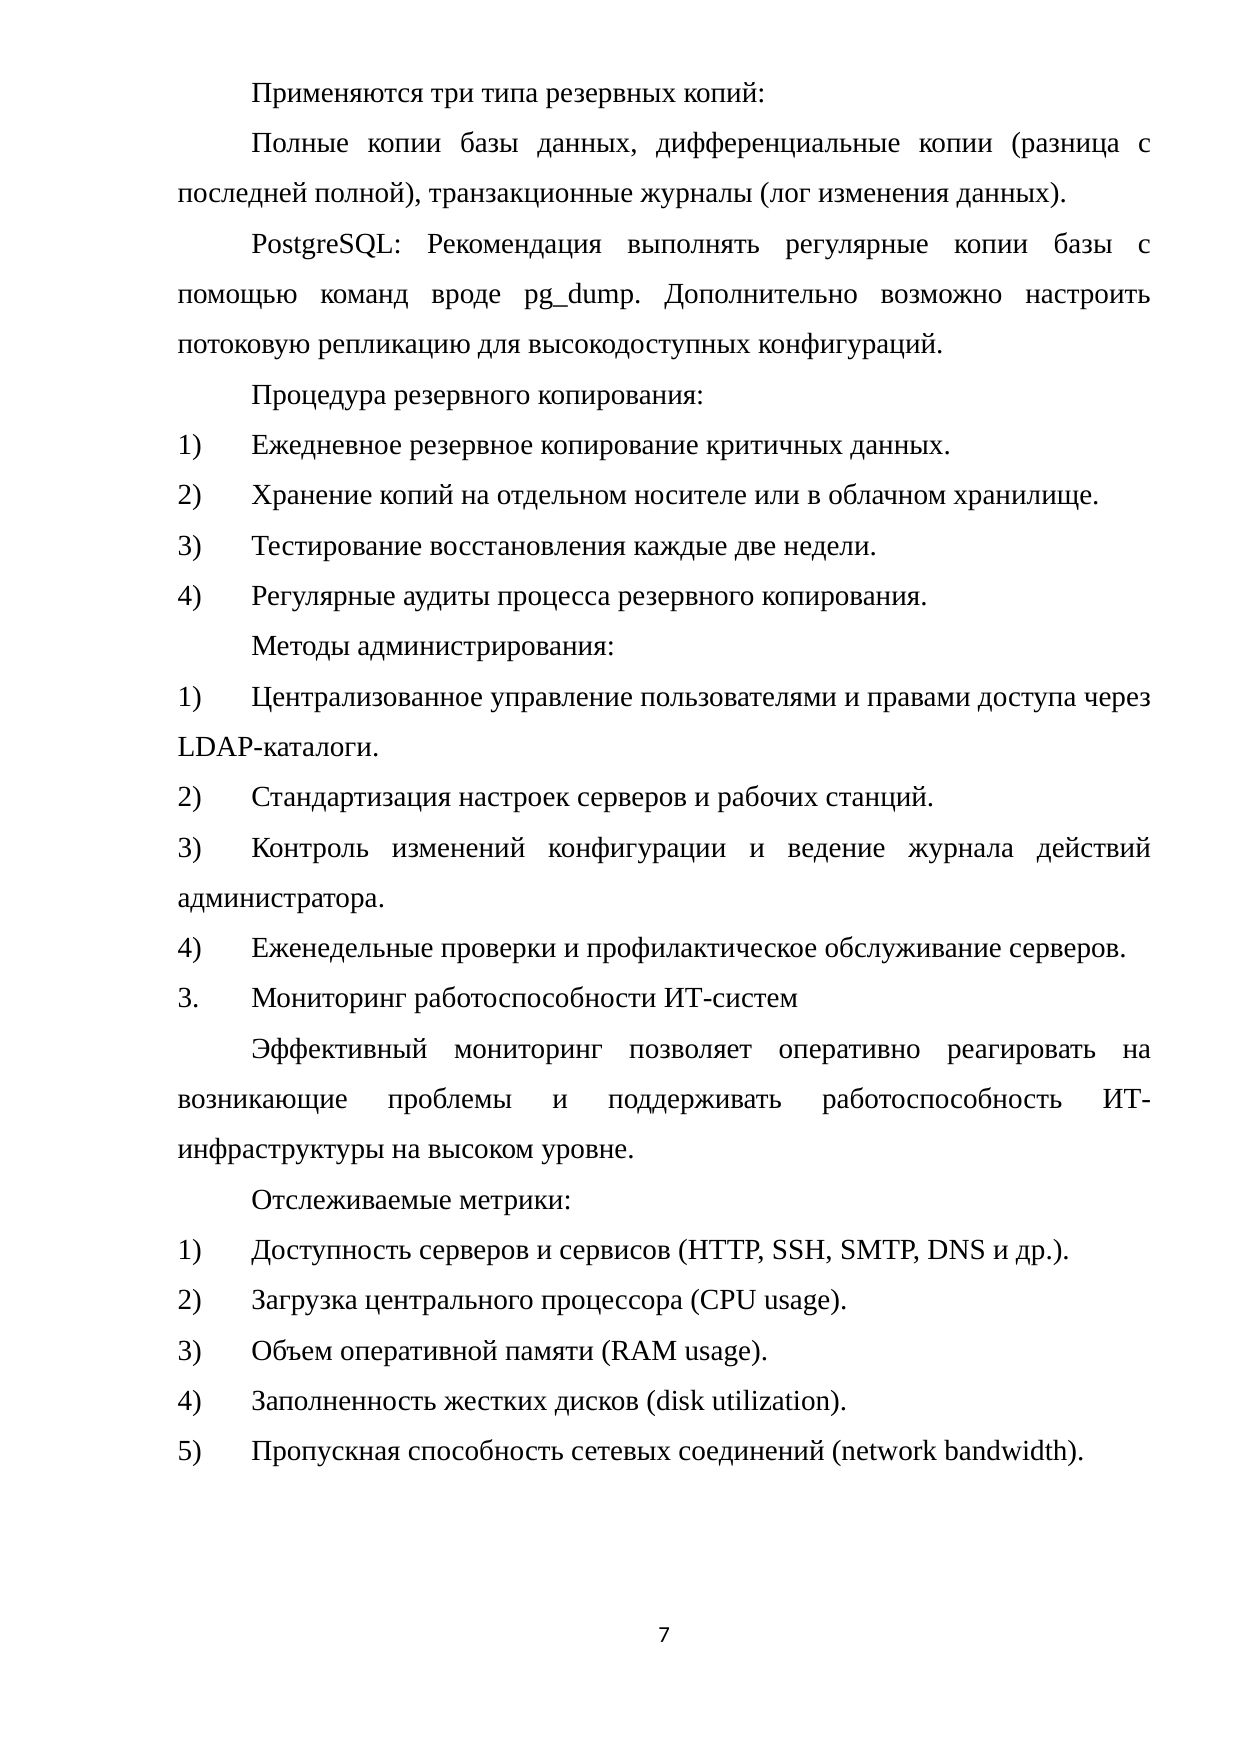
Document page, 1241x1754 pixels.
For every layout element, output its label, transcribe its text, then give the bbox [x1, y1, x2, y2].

text Процедура резервного копирования: [177, 377, 1152, 410]
text Методы администрирования: [177, 628, 1152, 662]
list Еженедельные проверки и профилактическое обслуживание серверов. [177, 930, 1152, 964]
text 2) Хранение копий на отдельном носителе или в облачном хранилище. [177, 477, 1152, 511]
list Доступность серверов и сервисов (HTTP, SSH, SMTP, DNS и др.). [177, 1232, 1152, 1266]
list Пропускная способность сетевых соединений (network bandwidth). [177, 1433, 1152, 1467]
text 3) Тестирование восстановления каждые две недели. [177, 528, 1152, 561]
text 3. Мониторинг работоспособности ИТ-систем [177, 981, 1152, 1014]
list Стандартизация настроек серверов и рабочих станций. [177, 779, 1152, 813]
text 1) Ежедневное резервное копирование критичных данных. [177, 427, 1152, 461]
text Эффективный мониторинг позволяет оперативно реагировать на возникающие проблемы и поддерживать работоспособность ИТ-инфраструктуры на высоком уровне. [177, 1031, 1152, 1165]
list Загрузка центрального процессора (CPU usage). [177, 1282, 1152, 1316]
list Контроль изменений конфигурации и ведение журнала действий администратора. [177, 830, 1152, 913]
text Отслеживаемые метрики: [177, 1182, 1152, 1215]
text 4) Регулярные аудиты процесса резервного копирования. [177, 578, 1152, 612]
list Объем оперативной памяти (RAM usage). [177, 1333, 1152, 1366]
text PostgreSQL: Рекомендация выполнять регулярные копии базы с помощью команд вроде pg_dump. Дополнительно возможно настроить потоковую репликацию для высокодоступных конфигураций. [177, 226, 1152, 360]
text Полные копии базы данных, дифференциальные копии (разница с последней полной), транзакционные журналы (лог изменения данных). [177, 125, 1152, 209]
list Централизованное управление пользователями и правами доступа через LDAP-каталоги. [177, 679, 1152, 763]
text Применяются три типа резервных копий: [177, 75, 1152, 108]
list Заполненность жестких дисков (disk utilization). [177, 1383, 1152, 1417]
